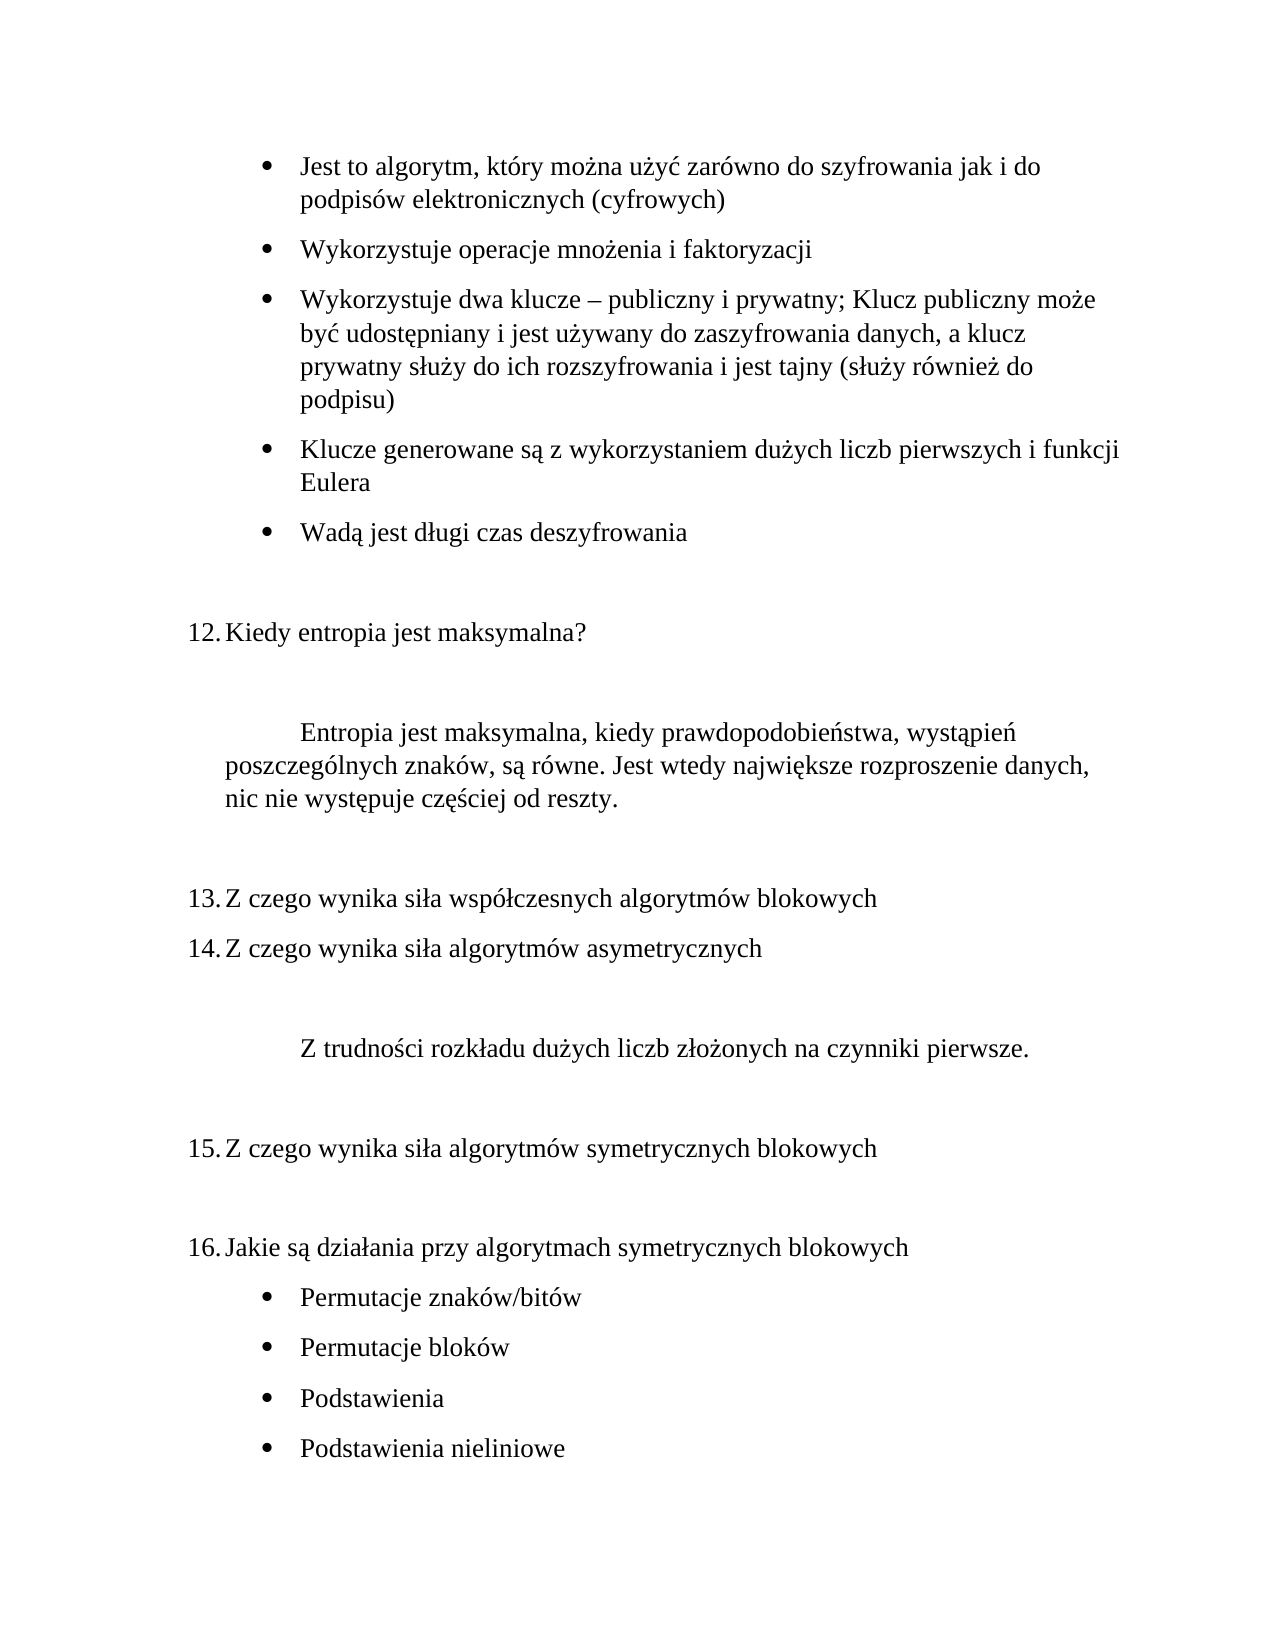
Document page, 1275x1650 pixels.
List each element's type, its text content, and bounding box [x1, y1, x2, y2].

list Z czego wynika siła współczesnych algorytmów blokowych [187, 882, 1125, 913]
list Wykorzystuje operacje mnożenia i faktoryzacji [262, 233, 1125, 264]
list Jakie są działania przy algorytmach symetrycznych blokowych [187, 1232, 1125, 1263]
list Z czego wynika siła algorytmów symetrycznych blokowych [187, 1132, 1125, 1163]
list Wykorzystuje dwa klucze – publiczny i prywatny; Klucz publiczny może być udostępniany i jest używany do zaszyfrowania danych, a klucz prywatny służy do ich rozszyfrowania i jest tajny (służy również do podpisu) [262, 283, 1125, 414]
list Jest to algorytm, który można użyć zarówno do szyfrowania jak i do podpisów elektronicznych (cyfrowych) [262, 150, 1125, 214]
list Klucze generowane są z wykorzystaniem dużych liczb pierwszych i funkcji Eulera [262, 433, 1125, 497]
list Kiedy entropia jest maksymalna? [187, 616, 1125, 647]
list Z trudności rozkładu dużych liczb złożonych na czynniki pierwsze. [225, 1032, 1125, 1063]
list Entropia jest maksymalna, kiedy prawdopodobieństwa, wystąpień poszczególnych znaków, są równe. Jest wtedy największe rozproszenie danych, nic nie występuje częściej od reszty. [225, 716, 1125, 814]
list Z czego wynika siła algorytmów asymetrycznych [187, 932, 1125, 963]
list Podstawienia nieliniowe [262, 1432, 1125, 1463]
list Podstawienia [262, 1382, 1125, 1413]
list Permutacje bloków [262, 1332, 1125, 1363]
list Wadą jest długi czas deszyfrowania [262, 516, 1125, 547]
list Permutacje znaków/bitów [262, 1281, 1125, 1313]
